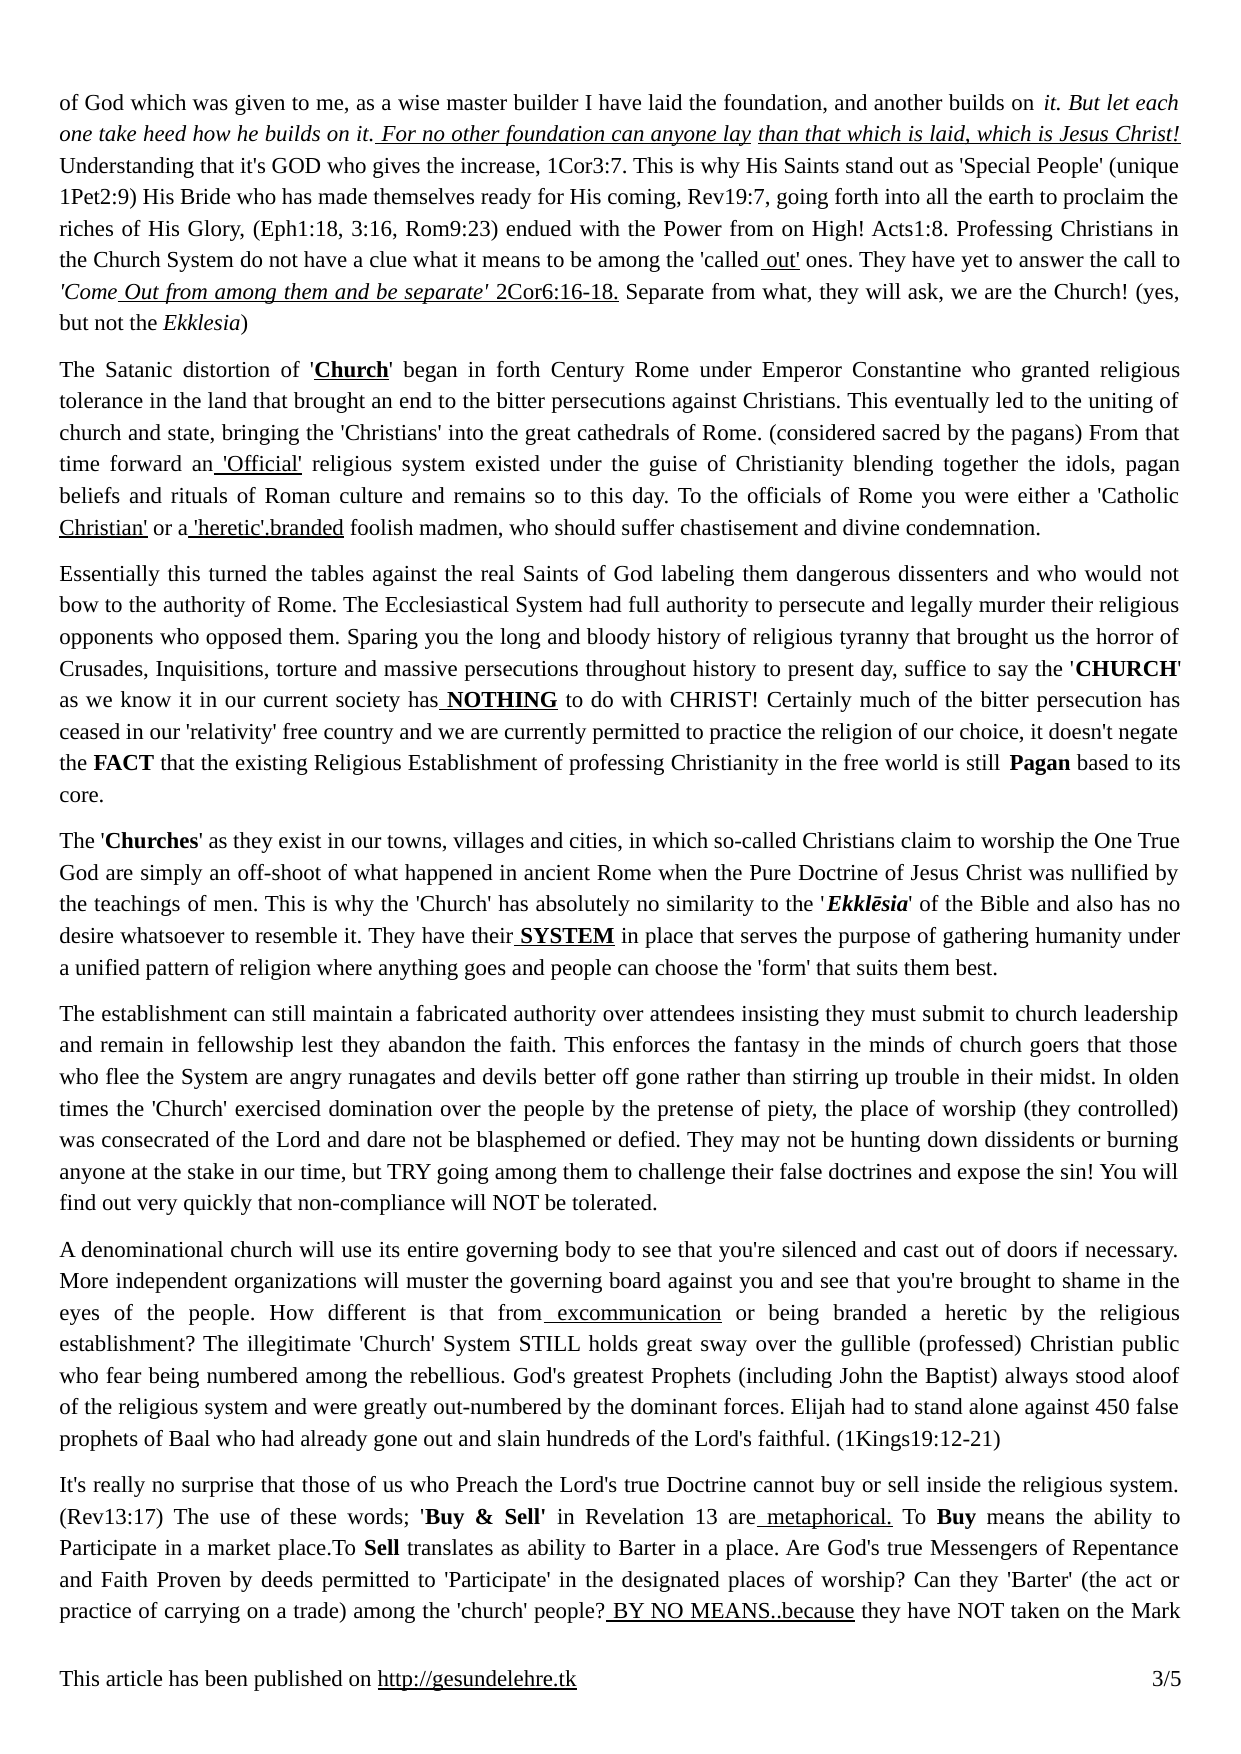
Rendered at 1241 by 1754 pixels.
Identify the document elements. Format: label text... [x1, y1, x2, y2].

text The Satanic distortion of 'Church' began in forth Century Rome under Emperor Constantine who granted religious tolerance in the land that brought an end to the bitter persecutions against Christians. This eventually led to the uniting of church and state, bringing the 'Christians' into the great cathedrals of Rome. (considered sacred by the pagans) From that time forward an 'Official' religious system existed under the guise of Christianity blending together the idols, pagan beliefs and rituals of Roman culture and remains so to this day. To the officials of Rome you were either a 'Catholic Christian' or a 'heretic'.branded foolish madmen, who should suffer chastisement and divine condemnation. [59, 356, 1181, 540]
text The establishment can still maintain a fabricated authority over attendees insisting they must submit to church leadership and remain in fellowship lest they abandon the faith. This enforces the fantasy in the minds of church goers that those who flee the System are angry runagates and devils better off gone rather than stirring up trouble in their midst. In olden times the 'Church' exercised domination over the people by the pretense of piety, the place of worship (they controlled) was consecrated of the Lord and dare not be blasphemed or defied. They may not be hunting down dissidents or burning anyone at the stake in our time, but TRY going among them to challenge their false doctrines and expose the sin! You will find out very quickly that non-compliance will NOT be tolerated. [59, 1000, 1181, 1216]
text It's really no surprise that those of us who Preach the Lord's true Doctrine cannot buy or sell inside the religious system. (Rev13:17) The use of these words; 'Buy & Sell' in Revelation 13 are metaphorical. To Buy means the ability to Participate in a market place.To Sell translates as ability to Barter in a place. Are God's true Messengers of Repentance and Faith Proven by deeds permitted to 'Participate' in the designated places of worship? Can they 'Barter' (the act or practice of carrying on a trade) among the 'church' people? BY NO MEANS..because they have NOT taken on the Mark [59, 1471, 1181, 1624]
text The 'Churches' as they exist in our towns, villages and cities, in which so-called Christians claim to worship the One True God are simply an off-shoot of what happened in ancient Rome when the Pure Doctrine of Jesus Christ was nullified by the teachings of men. This is why the 'Church' has absolutely no similarity to the 'Ekklēsia' of the Bible and also has no desire whatsoever to resemble it. They have their SYSTEM in place that serves the purpose of gathering humanity under a unified pattern of religion where anything goes and people can choose the 'form' that suits them best. [59, 827, 1181, 980]
text Essentially this turned the tables against the real Saints of God labeling them dangerous dissenters and who would not bow to the authority of Rome. The Ecclesiastical System had full authority to persecute and legally murder their religious opponents who opposed them. Sparing you the long and bloody history of religious tyranny that brought us the horror of Crusades, Inquisitions, torture and massive persecutions throughout history to present day, suffice to say the 'CHURCH' as we know it in our current society has NOTHING to do with CHRIST! Certainly much of the bitter persecution has ceased in our 'relativity' free country and we are currently permitted to practice the religion of our choice, it doesn't negate the FACT that the existing Religious Establishment of professing Christianity in the free world is still Pagan based to its core. [59, 560, 1181, 807]
text A denominational church will use its entire governing body to see that you're silenced and cast out of doors if necessary. More independent organizations will muster the governing board against you and see that you're brought to shame in the eyes of the people. How different is that from excommunication or being branded a heretic by the religious establishment? The illegitimate 'Church' System STILL holds great sway over the gullible (professed) Christian public who fear being numbered among the rebellious. God's greatest Prophets (including John the Baptist) always stood aloof of the religious system and were greatly out-numbered by the dominant forces. Elijah had to stand alone against 450 false prophets of Baal who had already gone out and slain hundreds of the Lord's faithful. (1Kings19:12-21) [59, 1236, 1181, 1451]
text of God which was given to me, as a wise master builder I have laid the foundation, and another builds on it. But let each one take heed how he builds on it. For no other foundation can anyone lay than that which is laid, which is Jesus Christ! Understanding that it's GOD who gives the increase, 1Cor3:7. This is why His Saints stand out as 'Special People' (unique 1Pet2:9) His Bride who has made themselves ready for His coming, Rev19:7, going forth into all the earth to proclaim the riches of His Glory, (Eph1:18, 3:16, Rom9:23) endued with the Power from on High! Acts1:8. Professing Christians in the Church System do not have a clue what it means to be among the 'called out' ones. They have yet to answer the call to 'Come Out from among them and be separate' 2Cor6:16-18. Separate from what, they will ask, we are the Church! (yes, but not the Ekklesia) [59, 88, 1181, 336]
